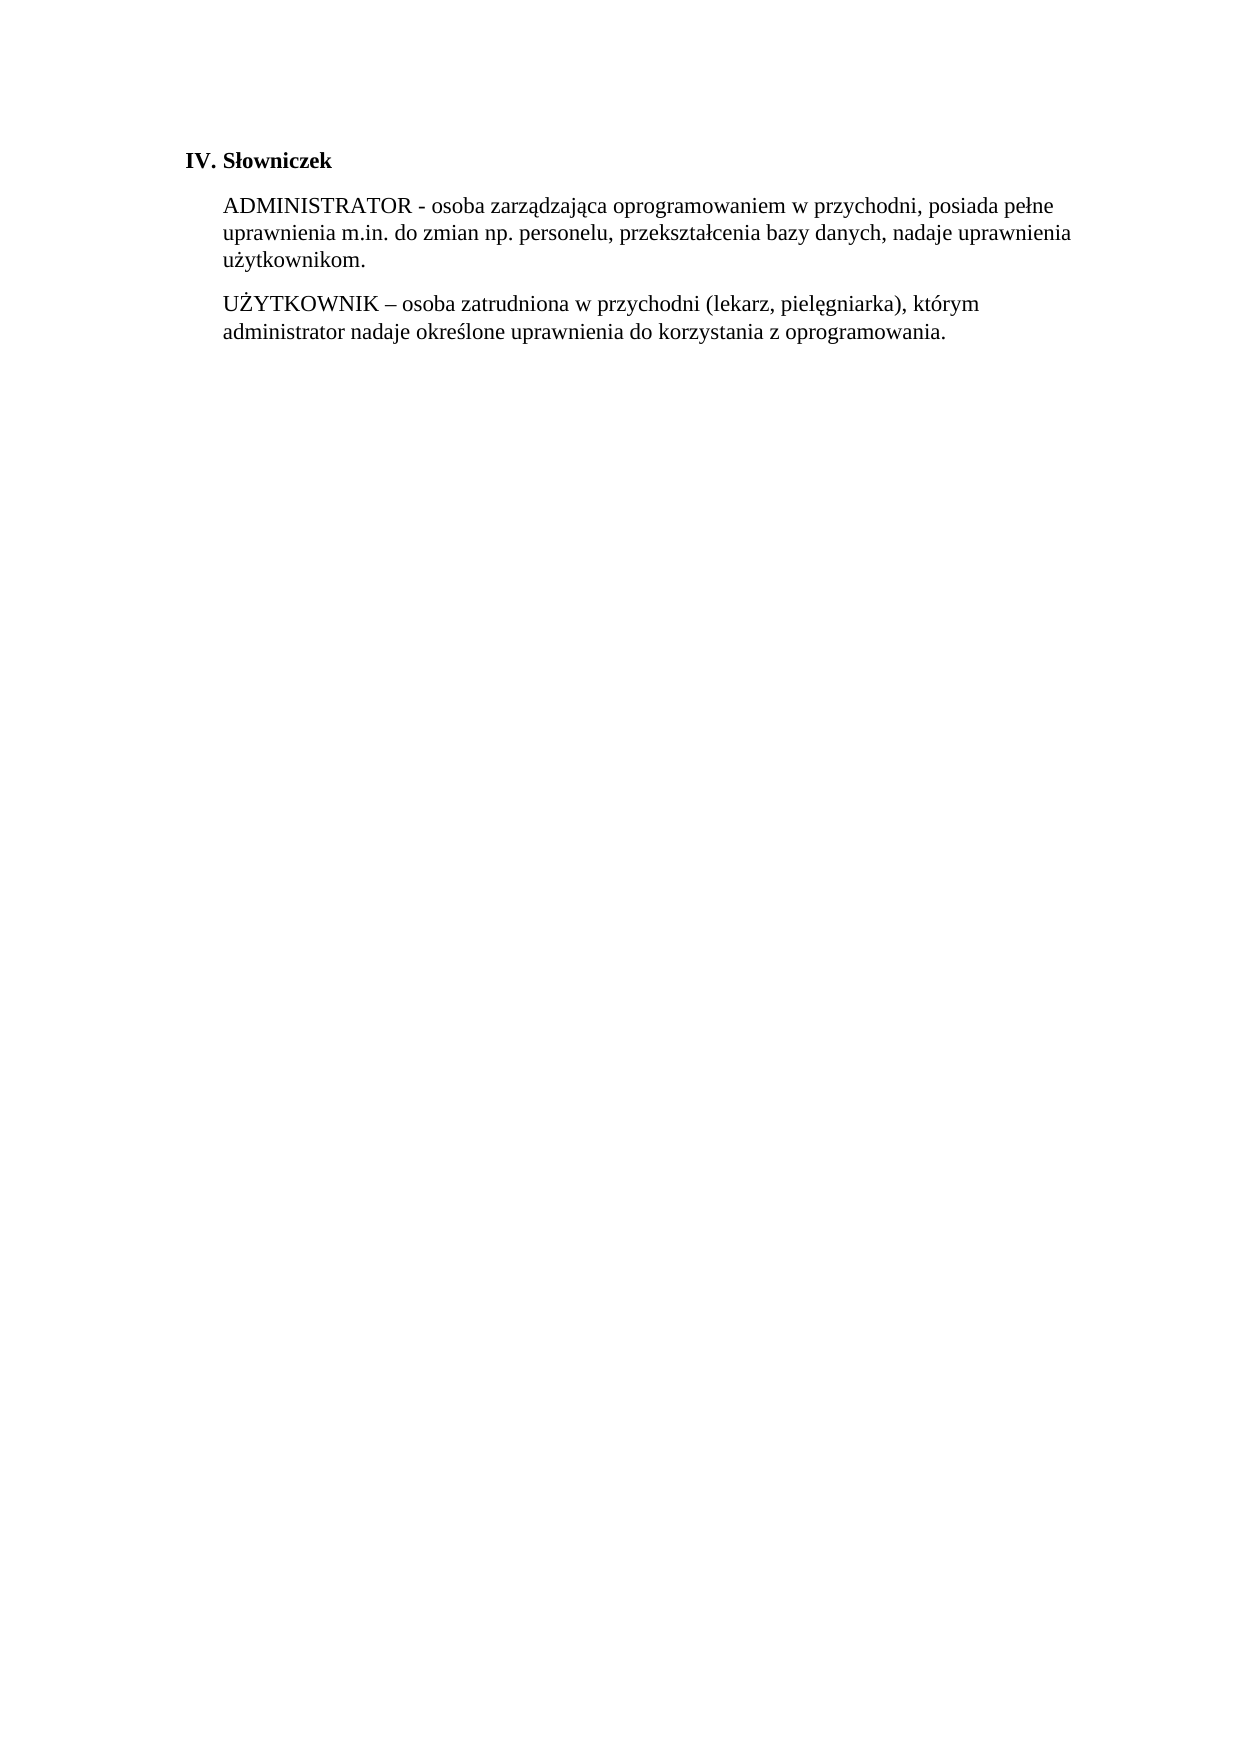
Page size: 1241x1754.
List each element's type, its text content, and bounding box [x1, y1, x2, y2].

list Słowniczek [185, 148, 1093, 174]
list UŻYTKOWNIK – osoba zatrudniona w przychodni (lekarz, pielęgniarka), którym administrator nadaje określone uprawnienia do korzystania z oprogramowania. [223, 291, 1093, 344]
list ADMINISTRATOR - osoba zarządzająca oprogramowaniem w przychodni, posiada pełne uprawnienia m.in. do zmian np. personelu, przekształcenia bazy danych, nadaje uprawnienia użytkownikom. [223, 192, 1093, 273]
